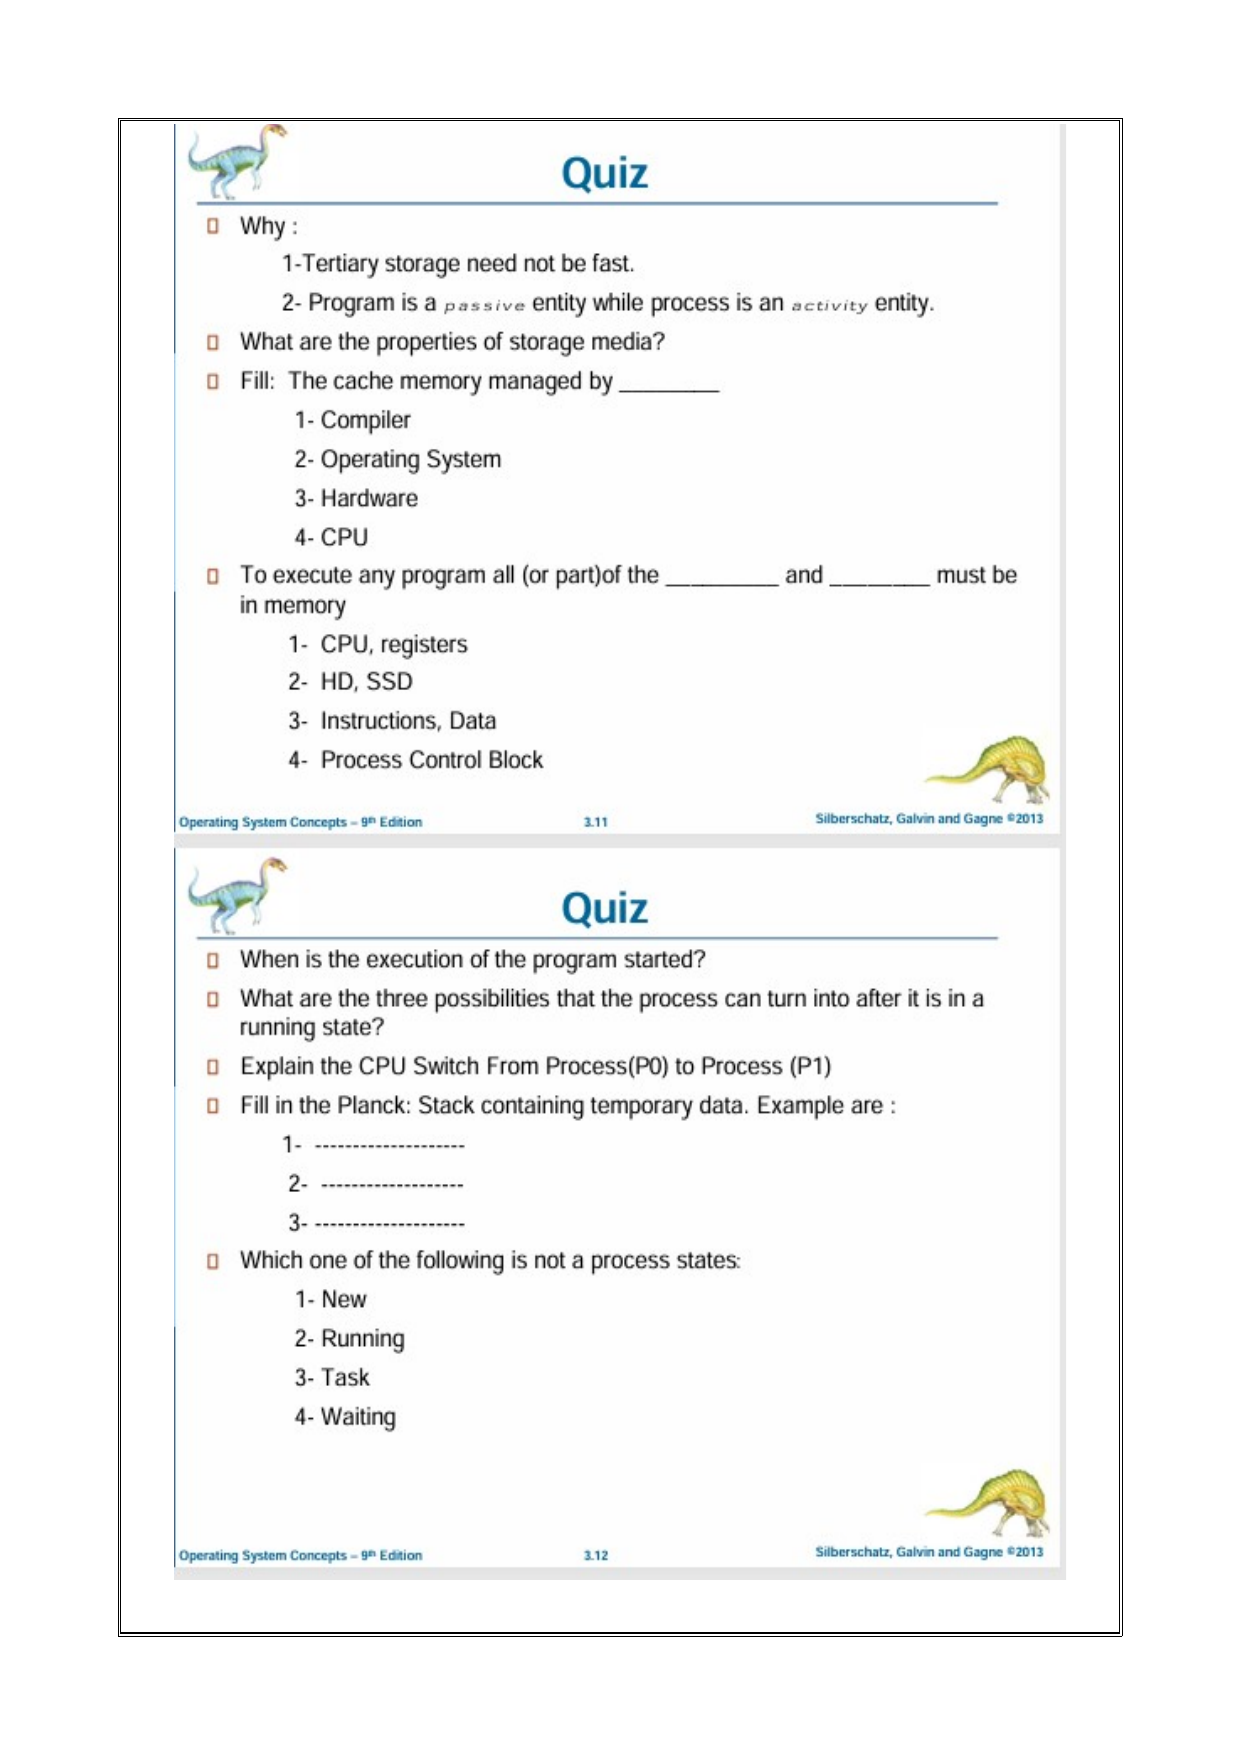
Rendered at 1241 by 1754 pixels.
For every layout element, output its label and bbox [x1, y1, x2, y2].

picture [174, 124, 1067, 1580]
